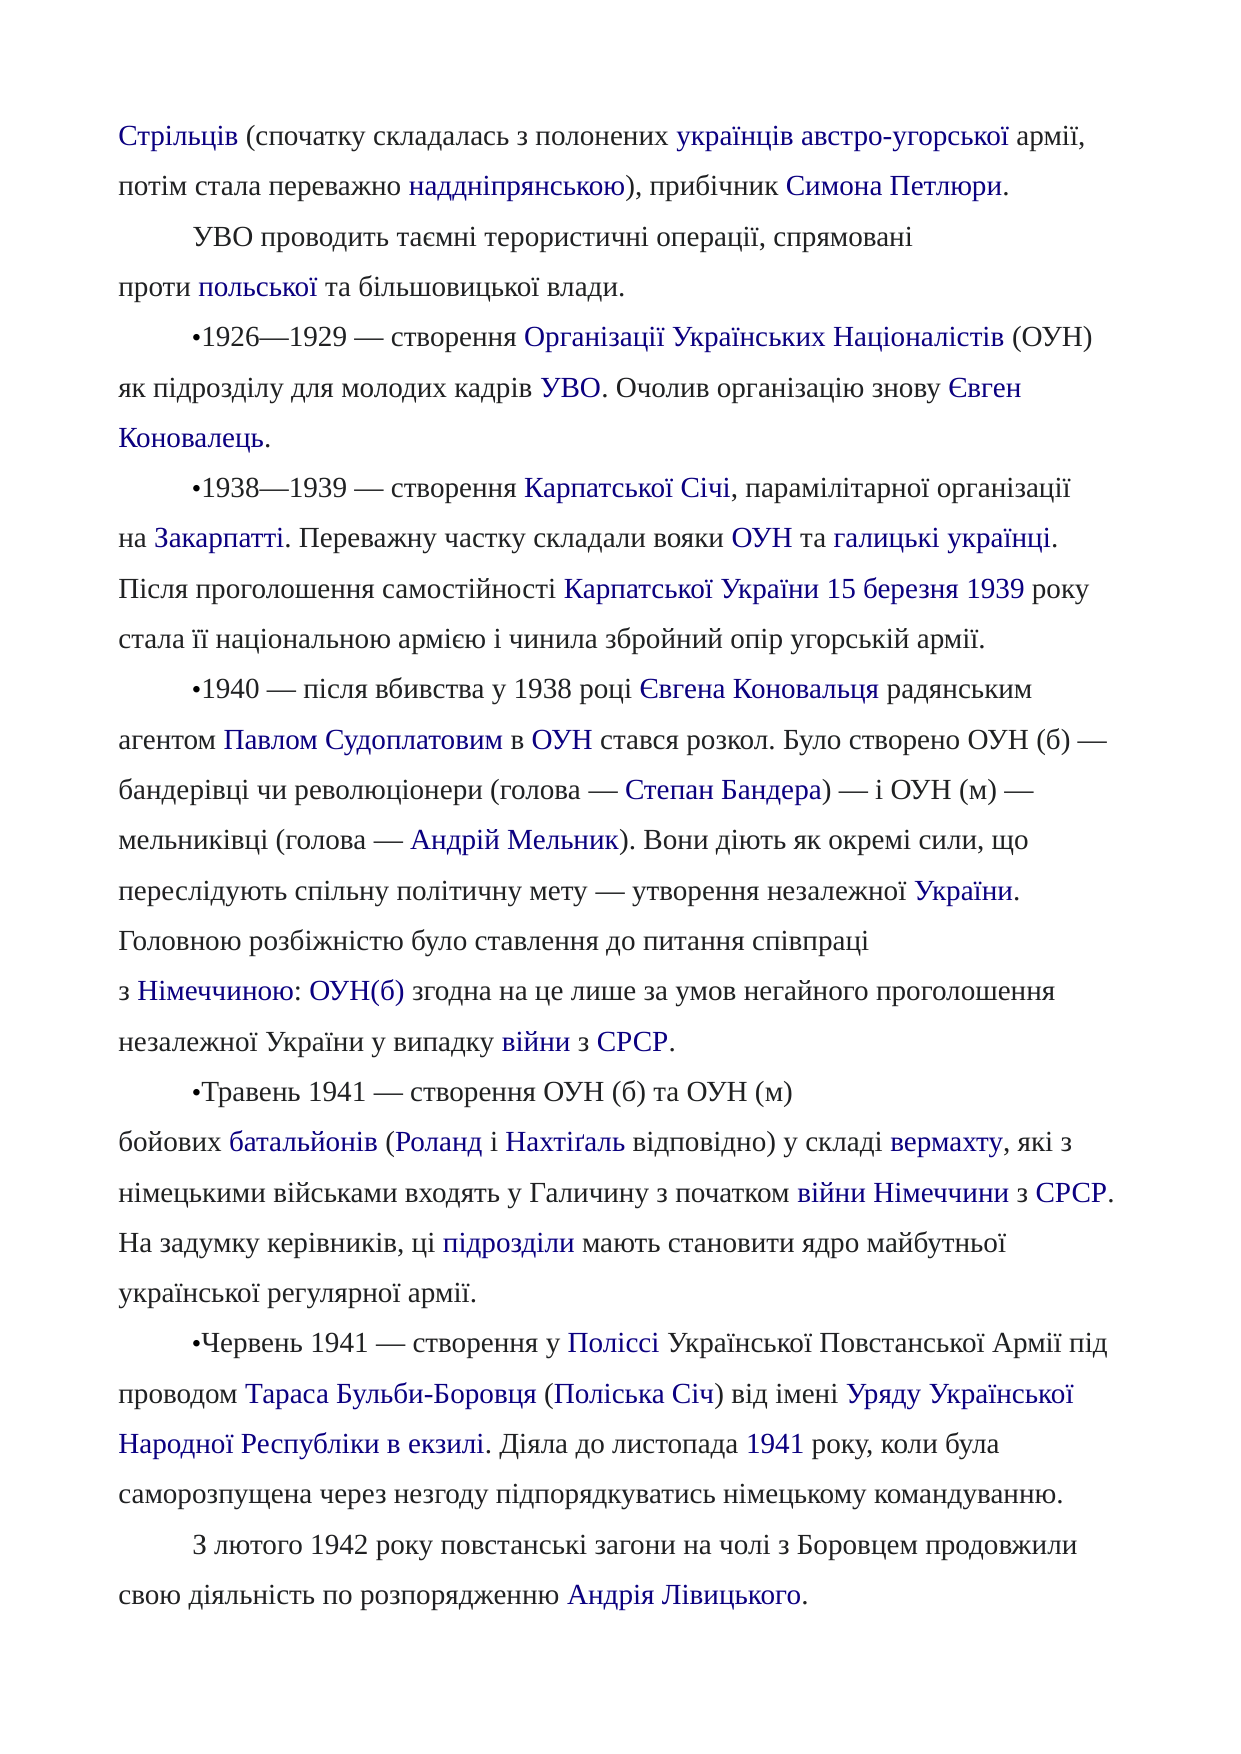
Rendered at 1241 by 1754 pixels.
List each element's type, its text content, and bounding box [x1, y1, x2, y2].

list 1938—1939 — створення Карпатської Січі, парамілітарної організації на Закарпатті. Переважну частку складали вояки ОУН та галицькі українці. Після проголошення самостійності Карпатської України 15 березня 1939 року стала її національною армією і чинила збройний опір угорській армії. [118, 470, 1122, 655]
list 1926—1929 — створення Організації Українських Націоналістів (ОУН) як підрозділу для молодих кадрів УВО. Очолив організацію знову Євген Коновалець. [118, 319, 1122, 453]
list З лютого 1942 року повстанські загони на чолі з Боровцем продовжили свою діяльність по розпорядженню Андрія Лівицького. [118, 1527, 1122, 1611]
list Червень 1941 — створення у Поліссі Української Повстанської Армії під проводом Тараса Бульби-Боровця (Поліська Січ) від імені Уряду Української Народної Республіки в екзилі. Діяла до листопада 1941 року, коли була саморозпущена через незгоду підпорядкуватись німецькому командуванню. [118, 1326, 1122, 1510]
list Травень 1941 — створення ОУН (б) та ОУН (м) бойових батальйонів (Роланд і Нахтіґаль відповідно) у складі вермахту, які з німецькими військами входять у Галичину з початком війни Німеччини з СРСР. На задумку керівників, ці підрозділи мають становити ядро майбутньої української регулярної армії. [118, 1074, 1122, 1309]
list УВО проводить таємні терористичні операції, спрямовані проти польської та більшовицької влади. [118, 219, 1122, 303]
list Стрільців (спочатку складалась з полонених українців австро-угорської армії, потім стала переважно наддніпрянською), прибічник Симона Петлюри. [118, 118, 1122, 202]
list 1940 — після вбивства у 1938 році Євгена Коновальця радянським агентом Павлом Судоплатовим в ОУН стався розкол. Було створено ОУН (б) — бандерівці чи революціонери (голова — Степан Бандера) — і ОУН (м) — мельниківці (голова — Андрій Мельник). Вони діють як окремі сили, що переслідують спільну політичну мету — утворення незалежної України. Головною розбіжністю було ставлення до питання співпраці з Німеччиною: ОУН(б) згодна на це лише за умов негайного проголошення незалежної України у випадку війни з СРСР. [118, 672, 1122, 1057]
